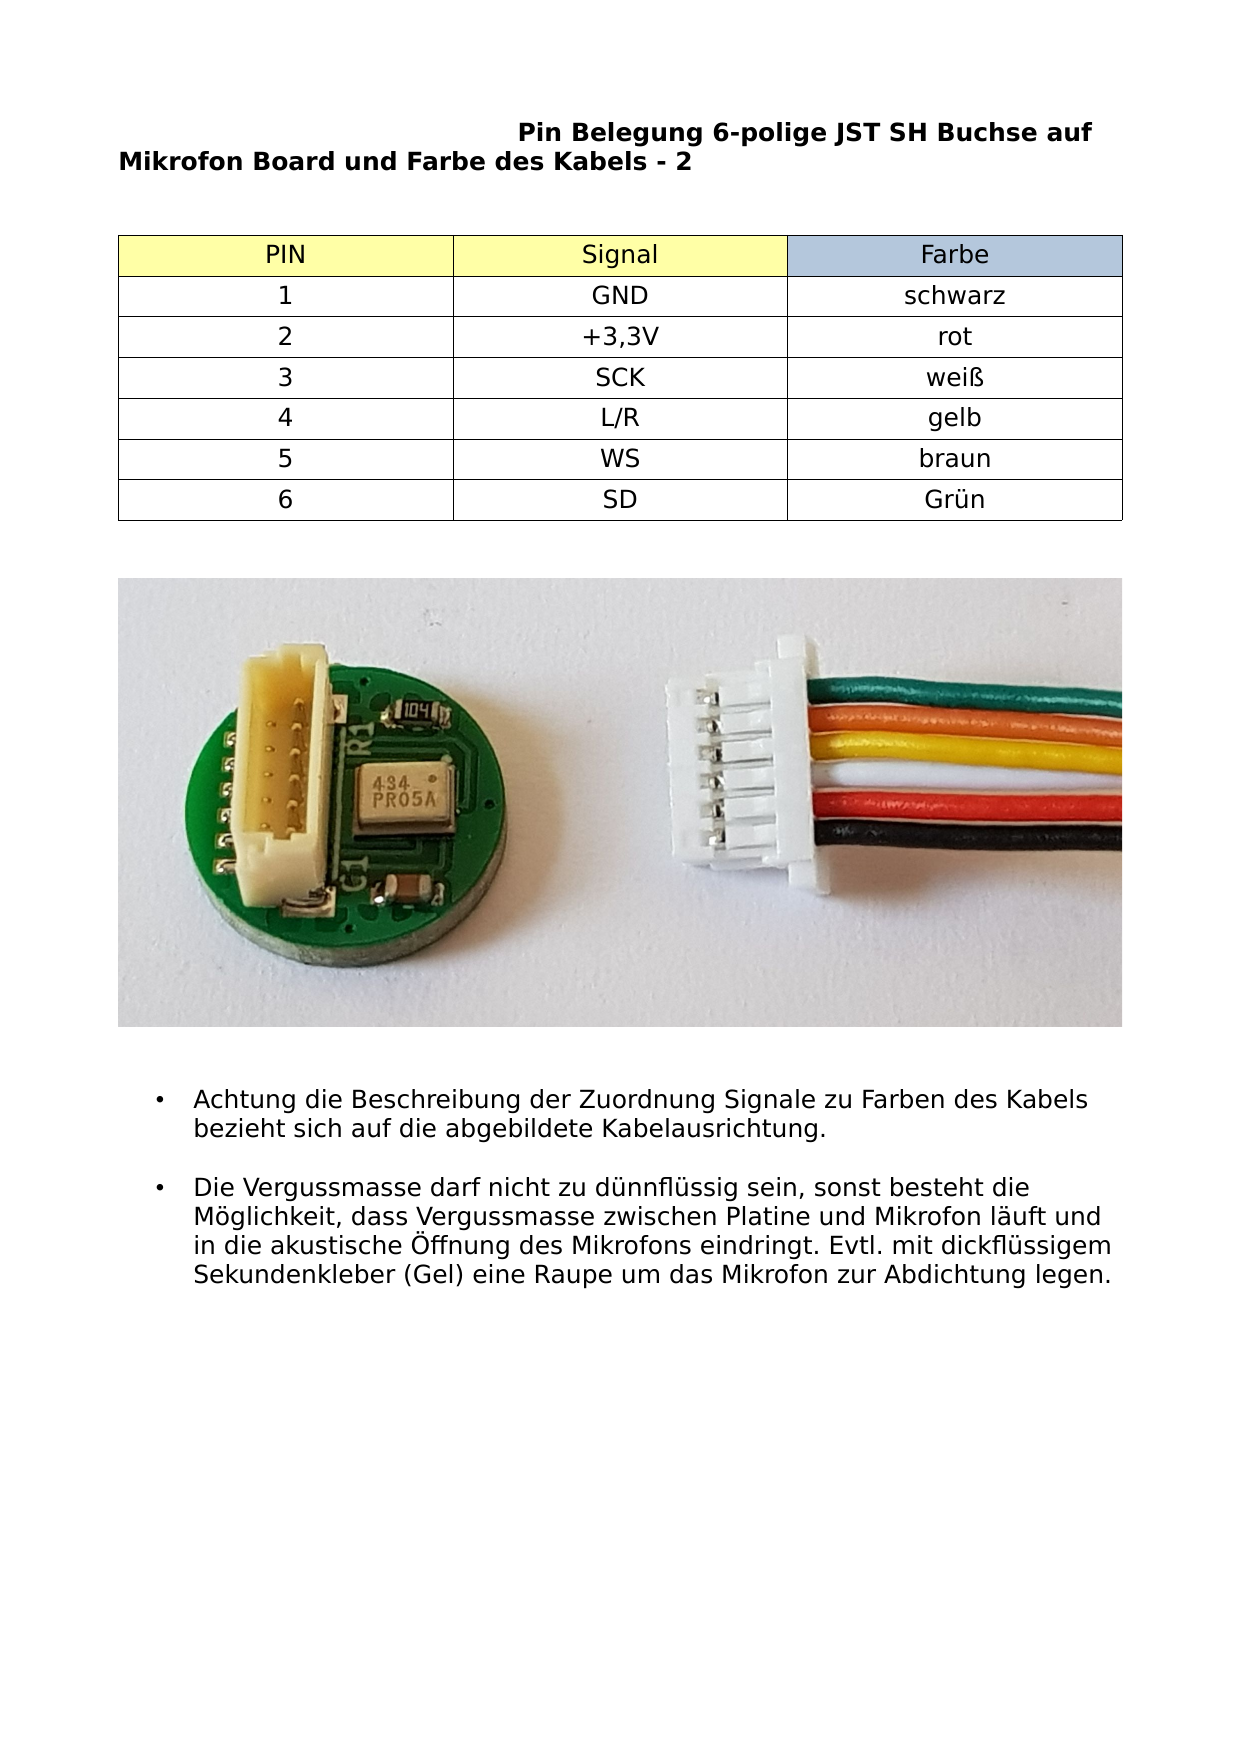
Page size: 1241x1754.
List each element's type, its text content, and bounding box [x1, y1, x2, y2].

table_cell 6 [119, 480, 453, 520]
table_cell WS [454, 440, 787, 479]
table_cell L/R [454, 399, 787, 438]
table_cell gelb [788, 399, 1122, 438]
table_cell 4 [119, 399, 453, 438]
table_cell SD [454, 480, 787, 520]
table_cell braun [788, 440, 1122, 479]
table_cell Grün [788, 480, 1122, 520]
list Achtung die Beschreibung der Zuordnung Signale zu Farben des Kabels bezieht sich auf die abgebildete Kabelausrichtung. [156, 1085, 1122, 1144]
table_cell +3,3V [454, 317, 787, 357]
table_cell GND [454, 277, 787, 316]
table_cell 3 [119, 358, 453, 398]
table_cell rot [788, 317, 1122, 357]
table_cell 5 [119, 440, 453, 479]
list Die Vergussmasse darf nicht zu dünnflüssig sein, sonst besteht die Möglichkeit, dass Vergussmasse zwischen Platine und Mikrofon läuft und in die akustische Öffnung des Mikrofons eindringt. Evtl. mit dickflüssigem Sekundenkleber (Gel) eine Raupe um das Mikrofon zur Abdichtung legen. [156, 1173, 1122, 1289]
table_header Signal [454, 236, 787, 276]
table_cell 1 [119, 277, 453, 316]
picture [118, 578, 1123, 1027]
table_header Farbe [788, 236, 1122, 276]
table_cell 2 [119, 317, 453, 357]
table_cell SCK [454, 358, 787, 398]
table_cell schwarz [788, 277, 1122, 316]
text Pin Belegung 6-polige JST SH Buchse auf Mikrofon Board und Farbe des Kabels - 2 [118, 118, 1122, 176]
table_cell weiß [788, 358, 1122, 398]
table_header PIN [119, 236, 453, 276]
